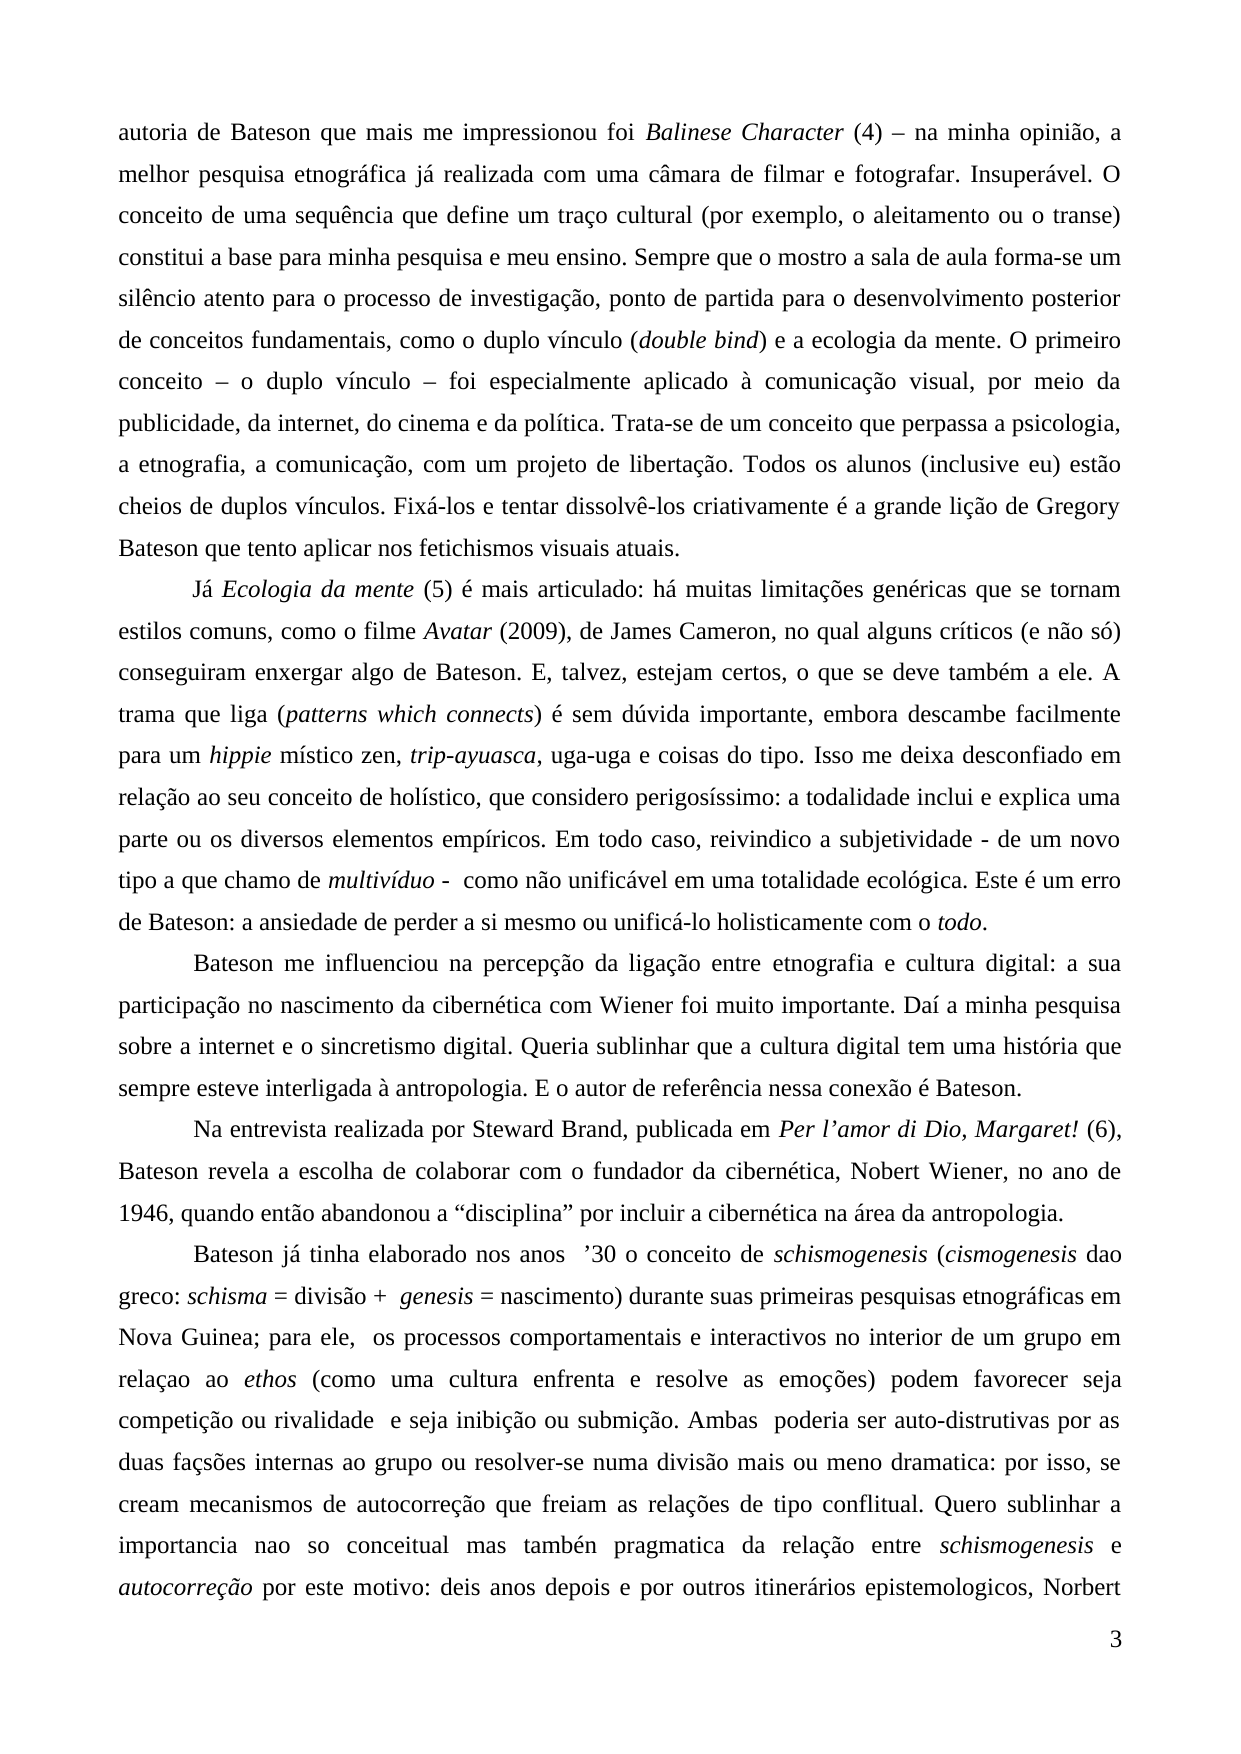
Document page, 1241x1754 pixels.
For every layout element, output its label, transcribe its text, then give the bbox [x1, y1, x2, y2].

text Já Ecologia da mente (5) é mais articulado: há muitas limitações genéricas que se tornam estilos comuns, como o filme Avatar (2009), de James Cameron, no qual alguns críticos (e não só) conseguiram enxergar algo de Bateson. E, talvez, estejam certos, o que se deve também a ele. A trama que liga (patterns which connects) é sem dúvida importante, embora descambe facilmente para um hippie místico zen, trip-ayuasca, uga-uga e coisas do tipo. Isso me deixa desconfiado em relação ao seu conceito de holístico, que considero perigosíssimo: a todalidade inclui e explica uma parte ou os diversos elementos empíricos. Em todo caso, reivindico a subjetividade - de um novo tipo a que chamo de multivíduo - como não unificável em uma totalidade ecológica. Este é um erro de Bateson: a ansiedade de perder a si mesmo ou unificá-lo holisticamente com o todo. [118, 575, 1122, 936]
text Na entrevista realizada por Steward Brand, publicada em Per l’amor di Dio, Margaret! (6), Bateson revela a escolha de colaborar com o fundador da cibernética, Nobert Wiener, no ano de 1946, quando então abandonou a “disciplina” por incluir a cibernética na área da antropologia. [118, 1116, 1122, 1226]
text autoria de Bateson que mais me impressionou foi Balinese Character (4) – na minha opinião, a melhor pesquisa etnográfica já realizada com uma câmara de filmar e fotografar. Insuperável. O conceito de uma sequência que define um traço cultural (por exemplo, o aleitamento ou o transe) constitui a base para minha pesquisa e meu ensino. Sempre que o mostro a sala de aula forma-se um silêncio atento para o processo de investigação, ponto de partida para o desenvolvimento posterior de conceitos fundamentais, como o duplo vínculo (double bind) e a ecologia da mente. O primeiro conceito – o duplo vínculo – foi especialmente aplicado à comunicação visual, por meio da publicidade, da internet, do cinema e da política. Trata-se de um conceito que perpassa a psicologia, a etnografia, a comunicação, com um projeto de libertação. Todos os alunos (inclusive eu) estão cheios de duplos vínculos. Fixá-los e tentar dissolvê-los criativamente é a grande lição de Gregory Bateson que tento aplicar nos fetichismos visuais atuais. [118, 118, 1122, 561]
text Bateson me influenciou na percepção da ligação entre etnografia e cultura digital: a sua participação no nascimento da cibernética com Wiener foi muito importante. Daí a minha pesquisa sobre a internet e o sincretismo digital. Queria sublinhar que a cultura digital tem uma história que sempre esteve interligada à antropologia. E o autor de referência nessa conexão é Bateson. [118, 949, 1122, 1102]
text Bateson já tinha elaborado nos anos ’30 o conceito de schismogenesis (cismogenesis dao greco: schisma = divisão + genesis = nascimento) durante suas primeiras pesquisas etnográficas em Nova Guinea; para ele, os processos comportamentais e interactivos no interior de um grupo em relaçao ao ethos (como uma cultura enfrenta e resolve as emoções) podem favorecer seja competição ou rivalidade e seja inibição ou submição. Ambas poderia ser auto-distrutivas por as duas façsões internas ao grupo ou resolver-se numa divisão mais ou meno dramatica: por isso, se cream mecanismos de autocorreção que freiam as relações de tipo conflitual. Quero sublinhar a importancia nao so conceitual mas tambén pragmatica da relação entre schismogenesis e autocorreção por este motivo: deis anos depois e por outros itinerários epistemologicos, Norbert [118, 1240, 1122, 1601]
